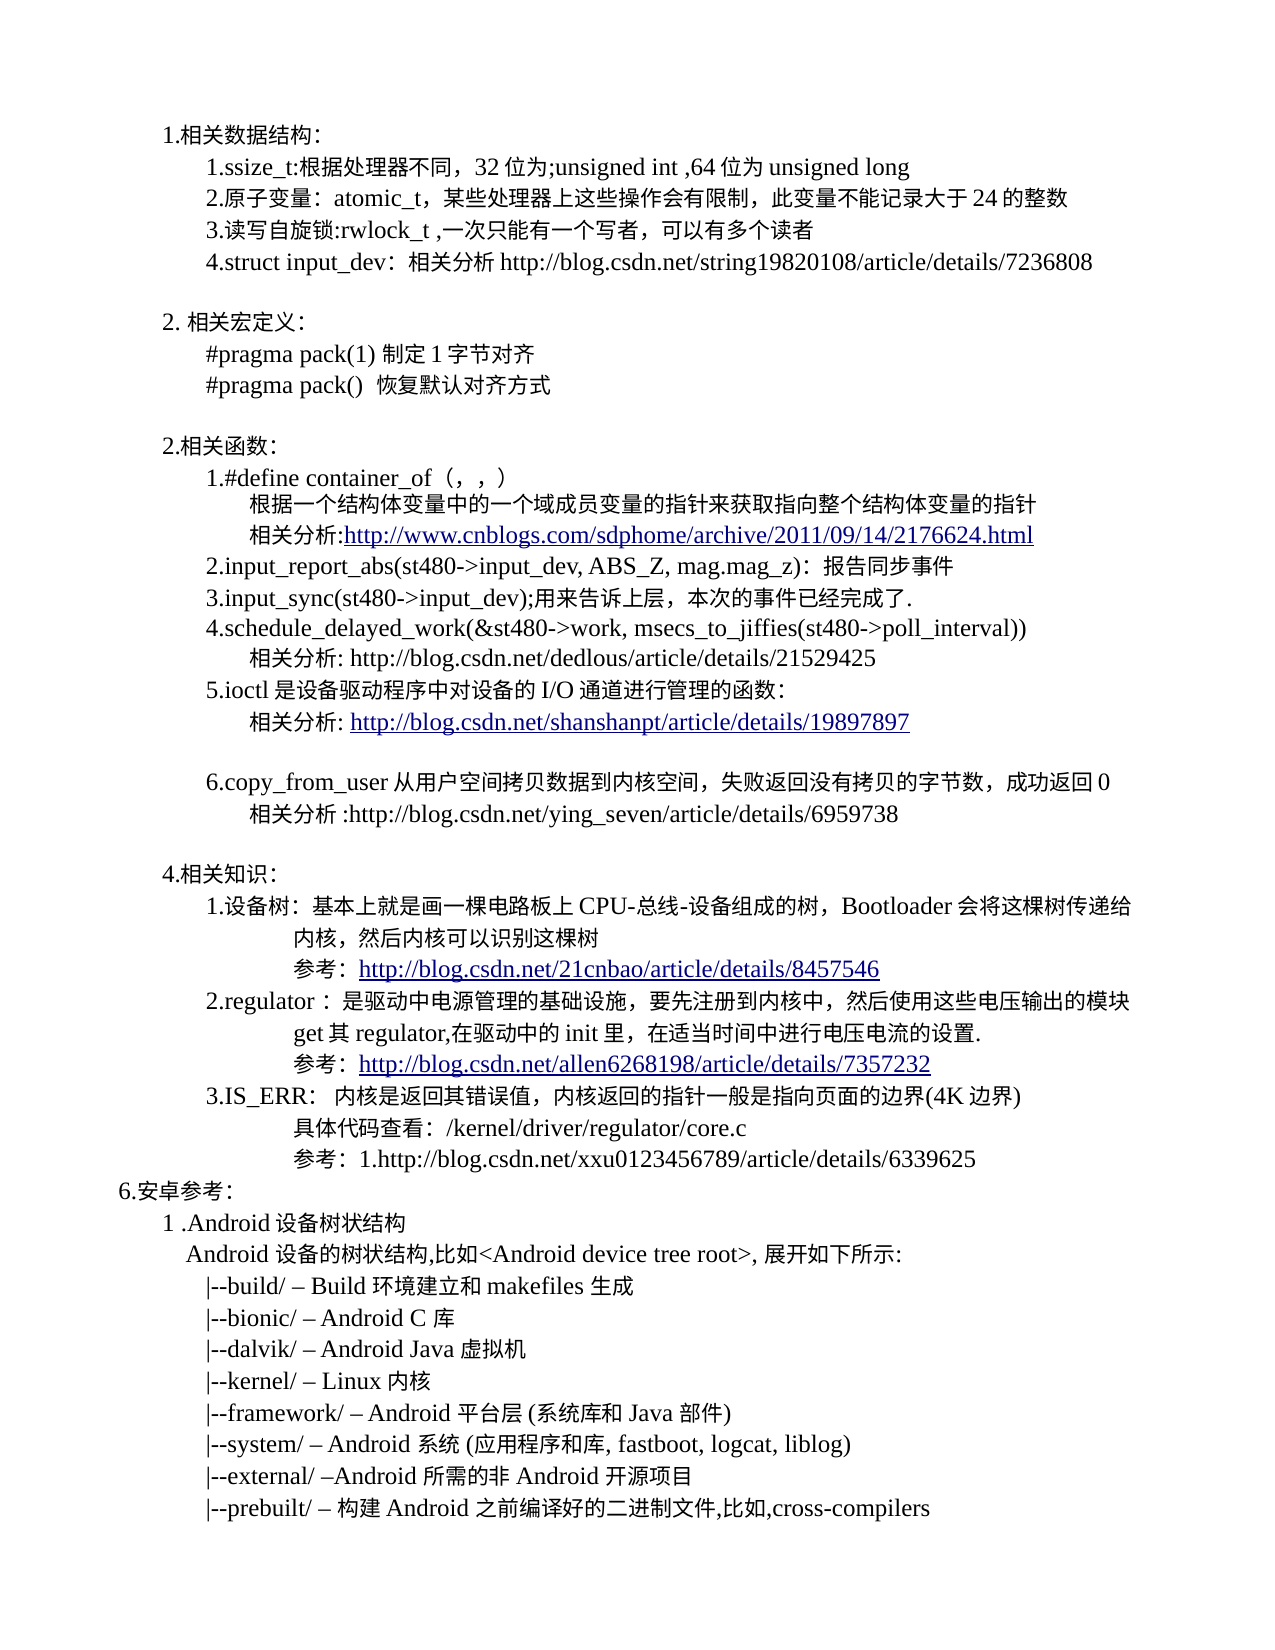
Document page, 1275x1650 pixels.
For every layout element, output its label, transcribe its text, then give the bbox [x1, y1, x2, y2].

text 相关分析: http://blog.csdn.net/shanshanpt/article/details/19897897 [118, 705, 1157, 736]
text 相关分析:http://www.cnblogs.com/sdphome/archive/2011/09/14/2176624.html [118, 518, 1157, 549]
text 6.copy_from_user从用户空间拷贝数据到内核空间，失败返回没有拷贝的字节数，成功返回0 [118, 765, 1157, 797]
text 3.input_sync(st480->input_dev);用来告诉上层，本次的事件已经完成了. [118, 581, 1157, 613]
text 2.input_report_abs(st480->input_dev, ABS_Z, mag.mag_z)：报告同步事件 [118, 549, 1157, 581]
text 1.ssize_t:根据处理器不同，32位为;unsigned int ,64位为unsigned long [118, 150, 1157, 181]
text #pragma pack(1) 制定1字节对齐 [118, 337, 1157, 368]
text #pragma pack() 恢复默认对齐方式 [118, 368, 1157, 400]
text Android 设备的树状结构,比如<Android device tree root>, 展开如下所示: [118, 1237, 1157, 1269]
text 3.读写自旋锁:rwlock_t ,一次只能有一个写者，可以有多个读者 [118, 213, 1157, 245]
text |--external/ –Android 所需的非 Android 开源项目 [118, 1459, 1157, 1491]
text 6.安卓参考： [118, 1174, 1157, 1206]
text 2.原子变量：atomic_t，某些处理器上这些操作会有限制，此变量不能记录大于24的整数 [118, 181, 1157, 213]
text 1.相关数据结构： [118, 118, 1157, 150]
text 4.schedule_delayed_work(&st480->work, msecs_to_jiffies(st480->poll_interval)) [118, 613, 1157, 641]
text |--dalvik/ – Android Java 虚拟机 [118, 1332, 1157, 1364]
text 2.regulator ：是驱动中电源管理的基础设施，要先注册到内核中，然后使用这些电压输出的模块 get其 regulator,在驱动中的init里，在适当时间中进行电压电流的设置. [118, 984, 1157, 1047]
text |--system/ – Android 系统 (应用程序和库, fastboot, logcat, liblog) [118, 1427, 1157, 1459]
text 相关分析: http://blog.csdn.net/dedlous/article/details/21529425 [118, 641, 1157, 673]
text 相关分析 :http://blog.csdn.net/ying_seven/article/details/6959738 [118, 797, 1157, 828]
text |--build/ – Build 环境建立和 makefiles 生成 [118, 1269, 1157, 1301]
text 3.IS_ERR： 内核是返回其错误值，内核返回的指针一般是指向页面的边界(4K边界) [118, 1079, 1157, 1111]
text 4.struct input_dev：相关分析http://blog.csdn.net/string19820108/article/details/7236808 [118, 245, 1157, 276]
text 1.设备树：基本上就是画一棵电路板上CPU-总线-设备组成的树，Bootloader会将这棵树传递给 内核，然后内核可以识别这棵树 [118, 889, 1157, 952]
text |--framework/ – Android 平台层 (系统库和 Java 部件) [118, 1396, 1157, 1427]
text |--bionic/ – Android C 库 [118, 1301, 1157, 1332]
text 1 .Android设备树状结构 [118, 1206, 1157, 1237]
text 2.相关函数： [118, 429, 1157, 461]
text 1.#define container_of（，，） [118, 461, 1157, 492]
text 根据一个结构体变量中的一个域成员变量的指针来获取指向整个结构体变量的指针 [118, 492, 1157, 518]
text 具体代码查看：/kernel/driver/regulator/core.c [118, 1111, 1157, 1142]
text 参考：1.http://blog.csdn.net/xxu0123456789/article/details/6339625 [118, 1142, 1157, 1174]
text 5.ioctl是设备驱动程序中对设备的I/O通道进行管理的函数： [118, 673, 1157, 705]
text 4.相关知识： [118, 857, 1157, 889]
text 参考：http://blog.csdn.net/21cnbao/article/details/8457546 [118, 952, 1157, 984]
text |--kernel/ – Linux 内核 [118, 1364, 1157, 1396]
text 2. 相关宏定义： [118, 305, 1157, 337]
text 参考：http://blog.csdn.net/allen6268198/article/details/7357232 [118, 1047, 1157, 1079]
text |--prebuilt/ – 构建 Android 之前编译好的二进制文件,比如,cross-compilers [118, 1491, 1157, 1522]
